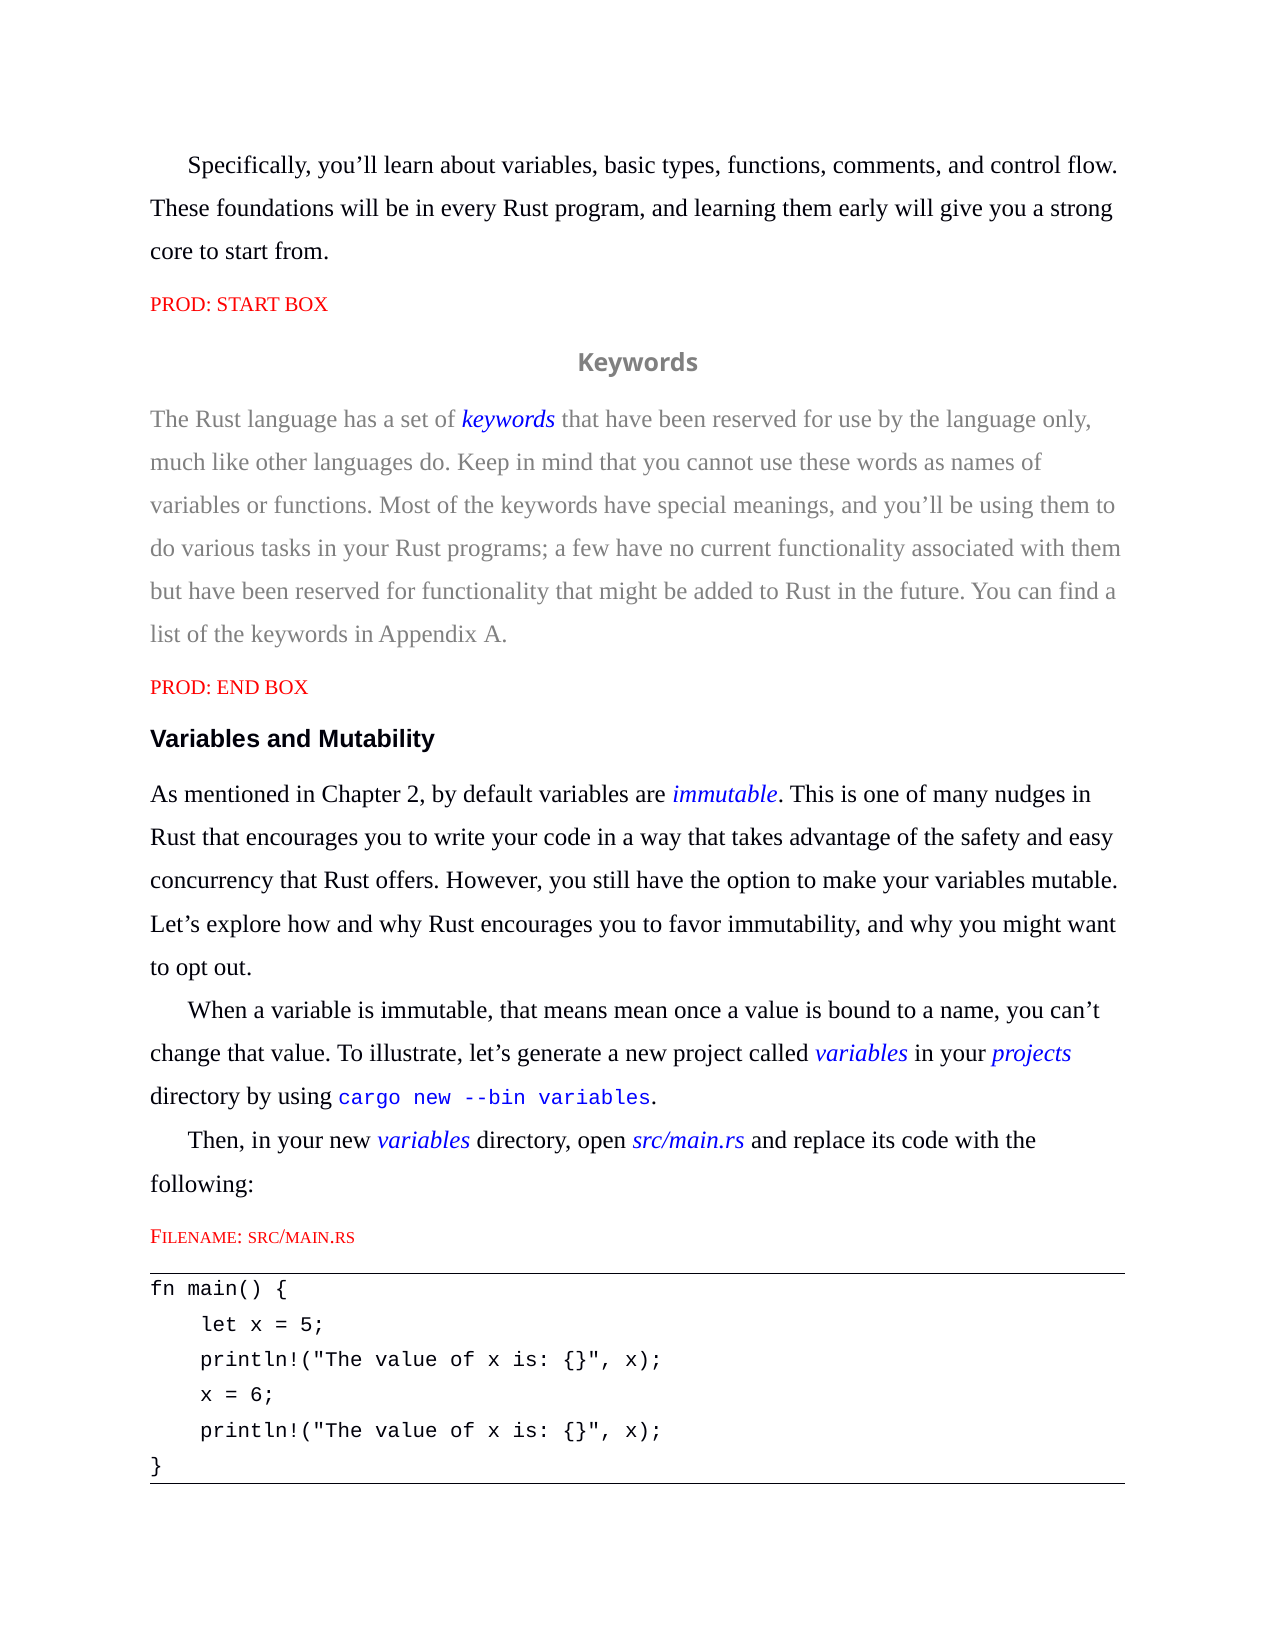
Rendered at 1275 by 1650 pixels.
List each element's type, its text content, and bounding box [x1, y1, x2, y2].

text println!("The value of x is: {}", x); [150, 1420, 1125, 1443]
text println!("The value of x is: {}", x); [150, 1349, 1125, 1373]
text let x = 5; [150, 1313, 1125, 1337]
text Specifically, you’ll learn about variables, basic types, functions, comments, and control flow. These foundations will be in every Rust program, and learning them early will give you a strong core to start from. [150, 150, 1125, 265]
text As mentioned in Chapter 2, by default variables are immutable. This is one of many nudges in Rust that encourages you to write your code in a way that takes advantage of the safety and easy concurrency that Rust offers. However, you still have the option to make your variables mutable. Let’s explore how and why Rust encourages you to favor immutability, and why you might want to opt out. [150, 779, 1125, 981]
text When a variable is immutable, that means mean once a value is bound to a name, you can’t change that value. To illustrate, let’s generate a new project called variables in your projects directory by using cargo new --bin variables. [150, 995, 1125, 1111]
text Then, in your new variables directory, open src/main.rs and replace its code with the following: [150, 1126, 1125, 1197]
text The Rust language has a set of keywords that have been reserved for use by the language only, much like other languages do. Keep in mind that you cannot use these words as names of variables or functions. Most of the keywords have special meanings, and you’ll be using them to do various tasks in your Rust programs; a few have no current functionality associated with them but have been reserved for functionality that might be added to Rust in the future. You can find a list of the keywords in Appendix A. [150, 404, 1125, 648]
text fn main() { [150, 1274, 1125, 1302]
text PROD: START BOX [150, 292, 1125, 316]
text x = 6; [150, 1384, 1125, 1408]
text Filename: src/main.rs [150, 1224, 1125, 1248]
text PROD: END BOX [150, 675, 1125, 699]
text Keywords [150, 344, 1125, 379]
text } [150, 1455, 1125, 1483]
text Variables and Mutability [150, 724, 1125, 752]
